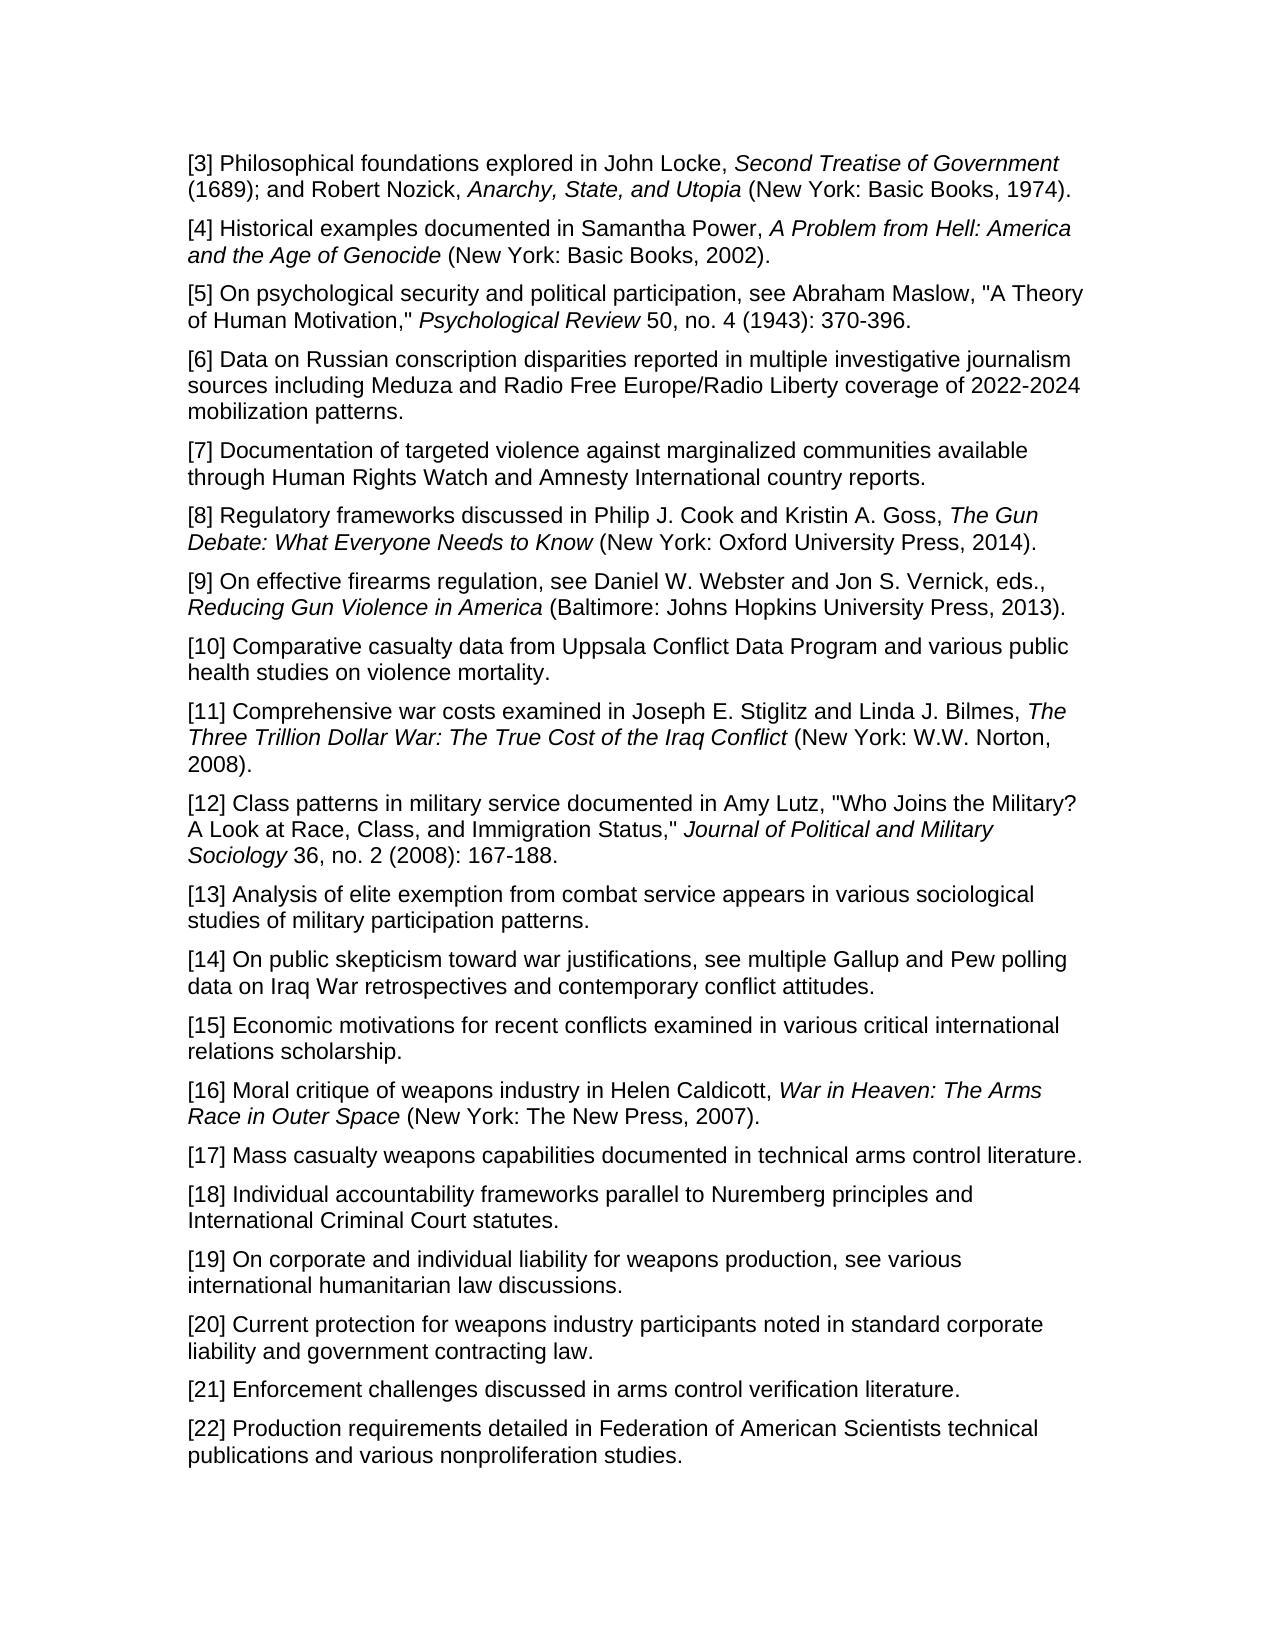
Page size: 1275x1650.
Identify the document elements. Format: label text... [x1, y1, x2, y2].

text [16] Moral critique of weapons industry in Helen Caldicott, War in Heaven: The Arms Race in Outer Space (New York: The New Press, 2007). [187, 1077, 1087, 1129]
text [21] Enforcement challenges discussed in arms control verification literature. [187, 1376, 1087, 1403]
text [22] Production requirements detailed in Federation of American Scientists technical publications and various nonproliferation studies. [187, 1415, 1087, 1468]
text [10] Comparative casualty data from Uppsala Conflict Data Program and various public health studies on violence mortality. [187, 633, 1087, 686]
text [11] Comprehensive war costs examined in Joseph E. Stiglitz and Linda J. Bilmes, The Three Trillion Dollar War: The True Cost of the Iraq Conflict (New York: W.W. Norton, 2008). [187, 698, 1087, 777]
text [17] Mass casualty weapons capabilities documented in technical arms control literature. [187, 1142, 1087, 1168]
text [3] Philosophical foundations explored in John Locke, Second Treatise of Government (1689); and Robert Nozick, Anarchy, State, and Utopia (New York: Basic Books, 1974). [187, 150, 1087, 203]
text [6] Data on Russian conscription disparities reported in multiple investigative journalism sources including Meduza and Radio Free Europe/Radio Liberty coverage of 2022-2024 mobilization patterns. [187, 346, 1087, 425]
text [13] Analysis of elite exemption from combat service appears in various sociological studies of military participation patterns. [187, 881, 1087, 934]
text [20] Current protection for weapons industry participants noted in standard corporate liability and government contracting law. [187, 1311, 1087, 1364]
text [19] On corporate and individual liability for weapons production, see various international humanitarian law discussions. [187, 1246, 1087, 1299]
text [12] Class patterns in military service documented in Amy Lutz, "Who Joins the Military? A Look at Race, Class, and Immigration Status," Journal of Political and Military Sociology 36, no. 2 (2008): 167-188. [187, 789, 1087, 869]
text [5] On psychological security and political participation, see Abraham Maslow, "A Theory of Human Motivation," Psychological Review 50, no. 4 (1943): 370-396. [187, 280, 1087, 333]
text [15] Economic motivations for recent conflicts examined in various critical international relations scholarship. [187, 1012, 1087, 1064]
text [8] Regulatory frameworks discussed in Philip J. Cook and Kristin A. Goss, The Gun Debate: What Everyone Needs to Know (New York: Oxford University Press, 2014). [187, 502, 1087, 555]
text [7] Documentation of targeted violence against marginalized communities available through Human Rights Watch and Amnesty International country reports. [187, 437, 1087, 490]
text [14] On public skepticism toward war justifications, see multiple Gallup and Pew polling data on Iraq War retrospectives and contemporary conflict attitudes. [187, 946, 1087, 999]
text [18] Individual accountability frameworks parallel to Nuremberg principles and International Criminal Court statutes. [187, 1181, 1087, 1233]
text [9] On effective firearms regulation, see Daniel W. Webster and Jon S. Vernick, eds., Reducing Gun Violence in America (Baltimore: Johns Hopkins University Press, 2013). [187, 568, 1087, 620]
text [4] Historical examples documented in Samantha Power, A Problem from Hell: America and the Age of Genocide (New York: Basic Books, 2002). [187, 215, 1087, 268]
